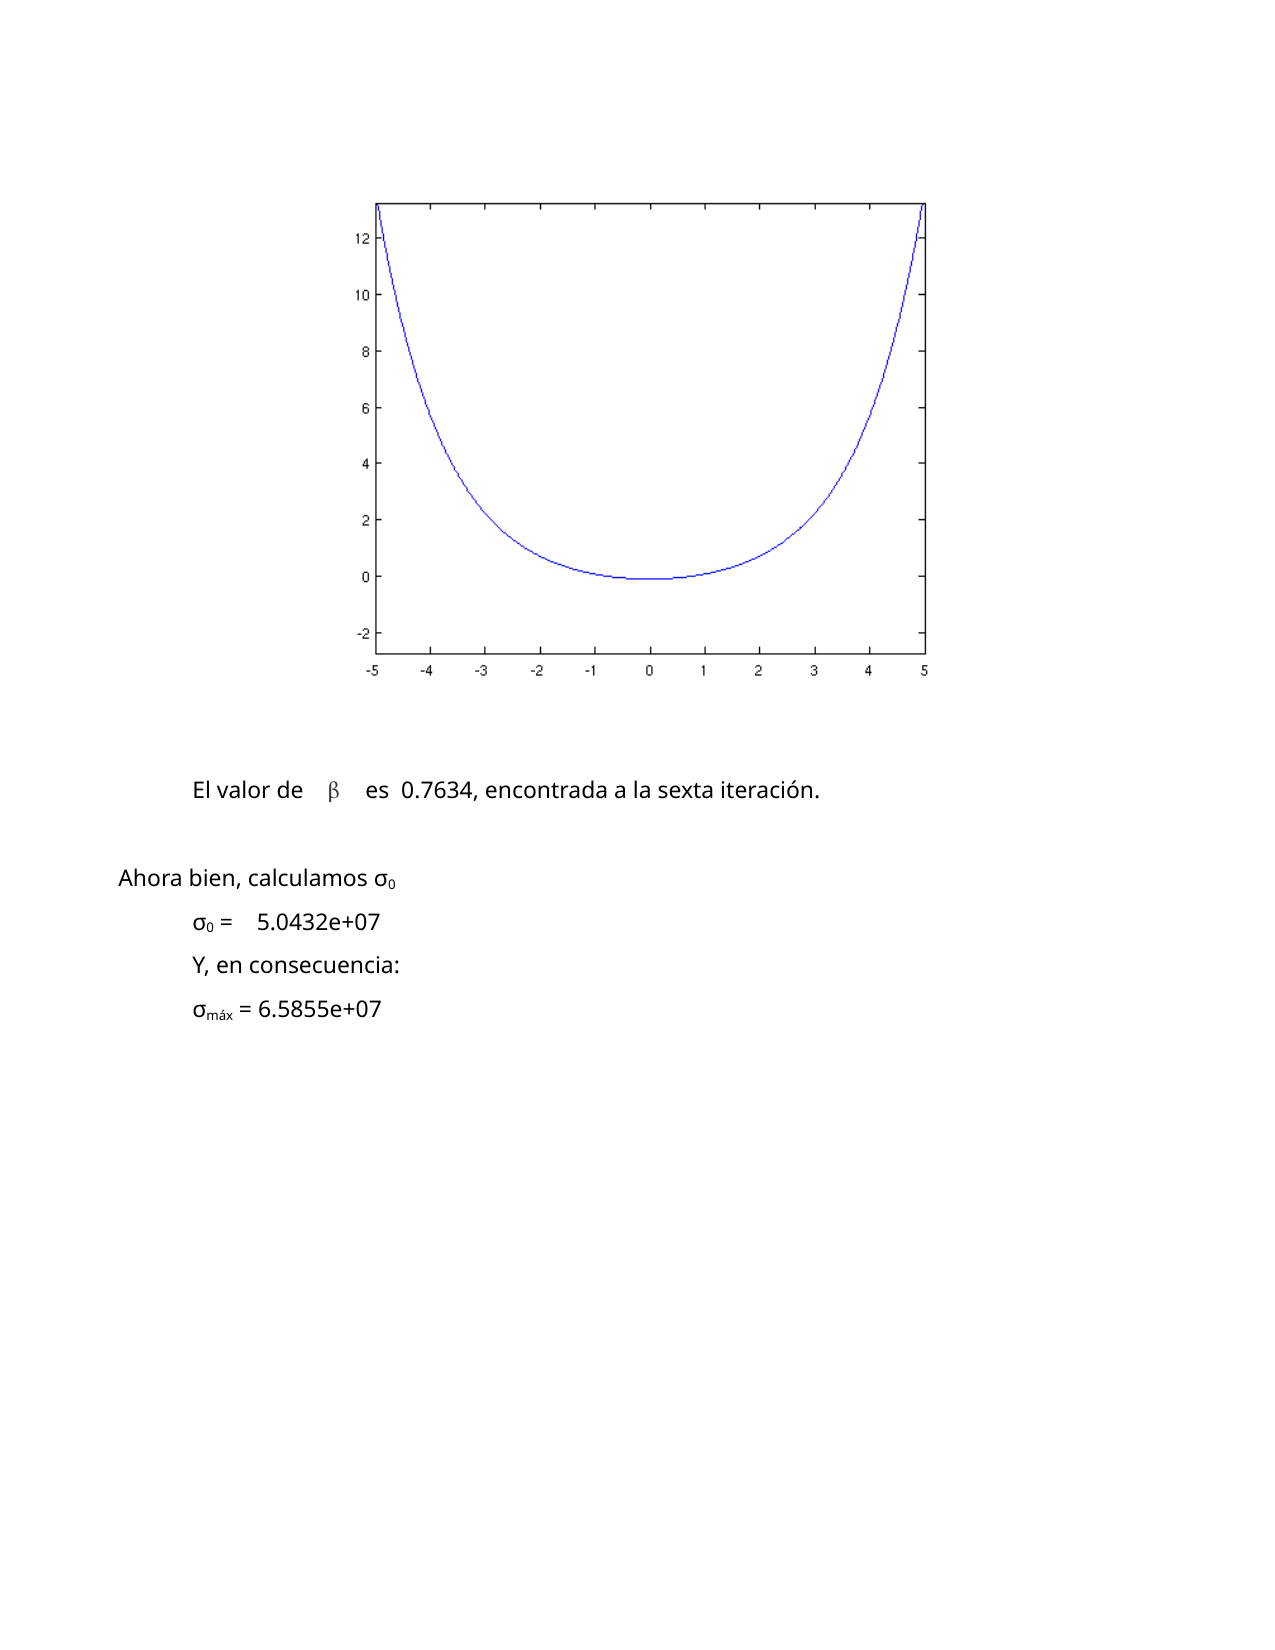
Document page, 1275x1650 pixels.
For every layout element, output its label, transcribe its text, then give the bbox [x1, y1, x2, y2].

picture [283, 161, 992, 714]
text Ahora bien, calculamos σ0 [118, 862, 1157, 893]
text Y, en consecuencia: [118, 949, 1157, 981]
text El valor de es 0.7634, encontrada a la sexta iteración. [118, 774, 1157, 806]
text σmáx = 6.5855e+07 [118, 993, 1157, 1024]
text σ0 = 5.0432e+07 [118, 906, 1157, 937]
